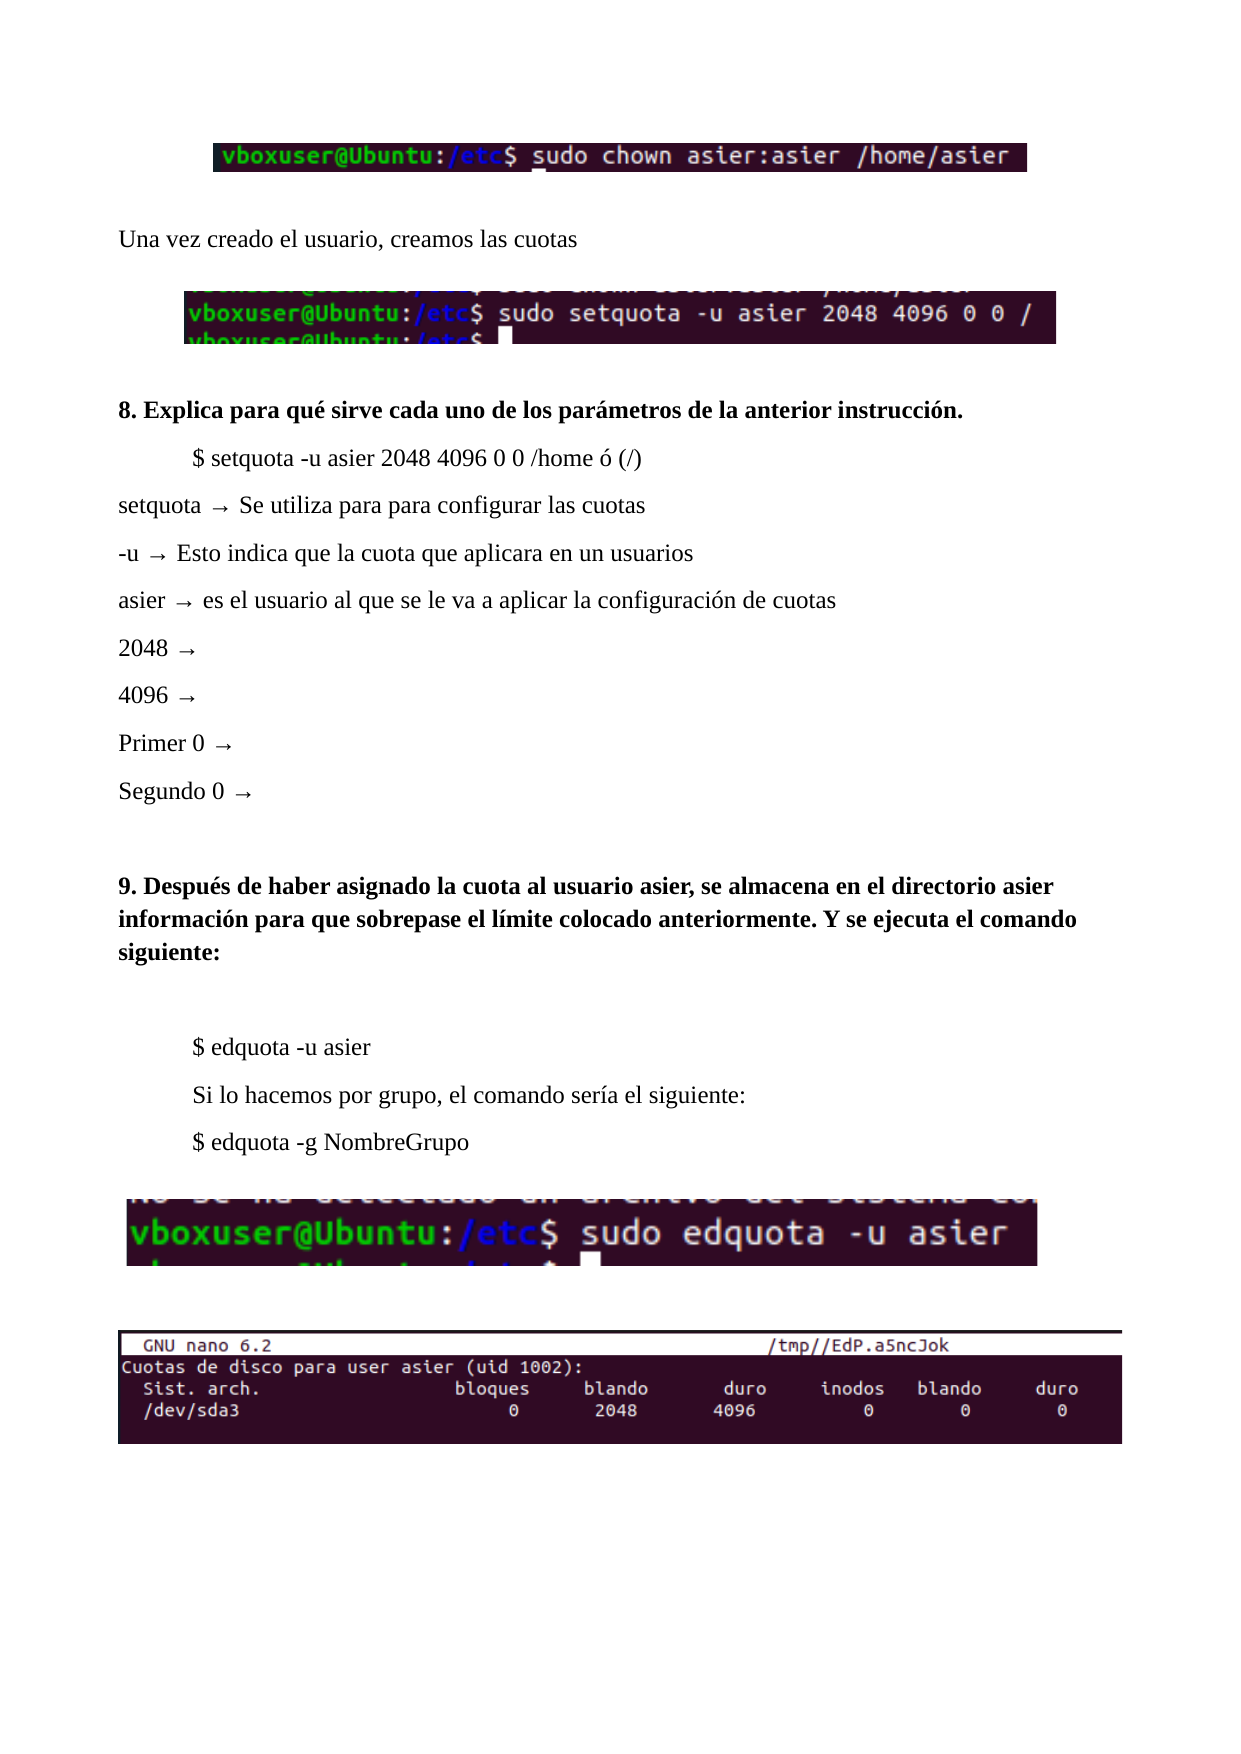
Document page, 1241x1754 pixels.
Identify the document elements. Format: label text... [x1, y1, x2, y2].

text $ setquota -u asier 2048 4096 0 0 /home ó (/) [118, 443, 1122, 471]
text asier → es el usuario al que se le va a aplicar la configuración de cuotas [118, 585, 1122, 614]
text 8. Explica para qué sirve cada uno de los parámetros de la anterior instrucción. [118, 395, 1122, 424]
text setquota → Se utiliza para para configurar las cuotas [118, 490, 1122, 519]
text Primer 0 → [118, 728, 1122, 757]
text $ edquota -g NombreGrupo [118, 1127, 1122, 1156]
picture [126, 1199, 1038, 1266]
picture [184, 291, 1057, 344]
text 9. Después de haber asignado la cuota al usuario asier, se almacena en el directorio asier información para que sobrepase el límite colocado anteriormente. Y se ejecuta el comando siguiente: [118, 871, 1122, 966]
text Una vez creado el usuario, creamos las cuotas [118, 224, 1122, 252]
text Segundo 0 → [118, 776, 1122, 804]
text 4096 → [118, 681, 1122, 709]
text Si lo hacemos por grupo, el comando sería el siguiente: [118, 1080, 1122, 1109]
text $ edquota -u asier [118, 1032, 1122, 1061]
picture [118, 1330, 1123, 1444]
text -u → Esto indica que la cuota que aplicara en un usuarios [118, 538, 1122, 567]
picture [213, 143, 1028, 172]
text 2048 → [118, 633, 1122, 662]
